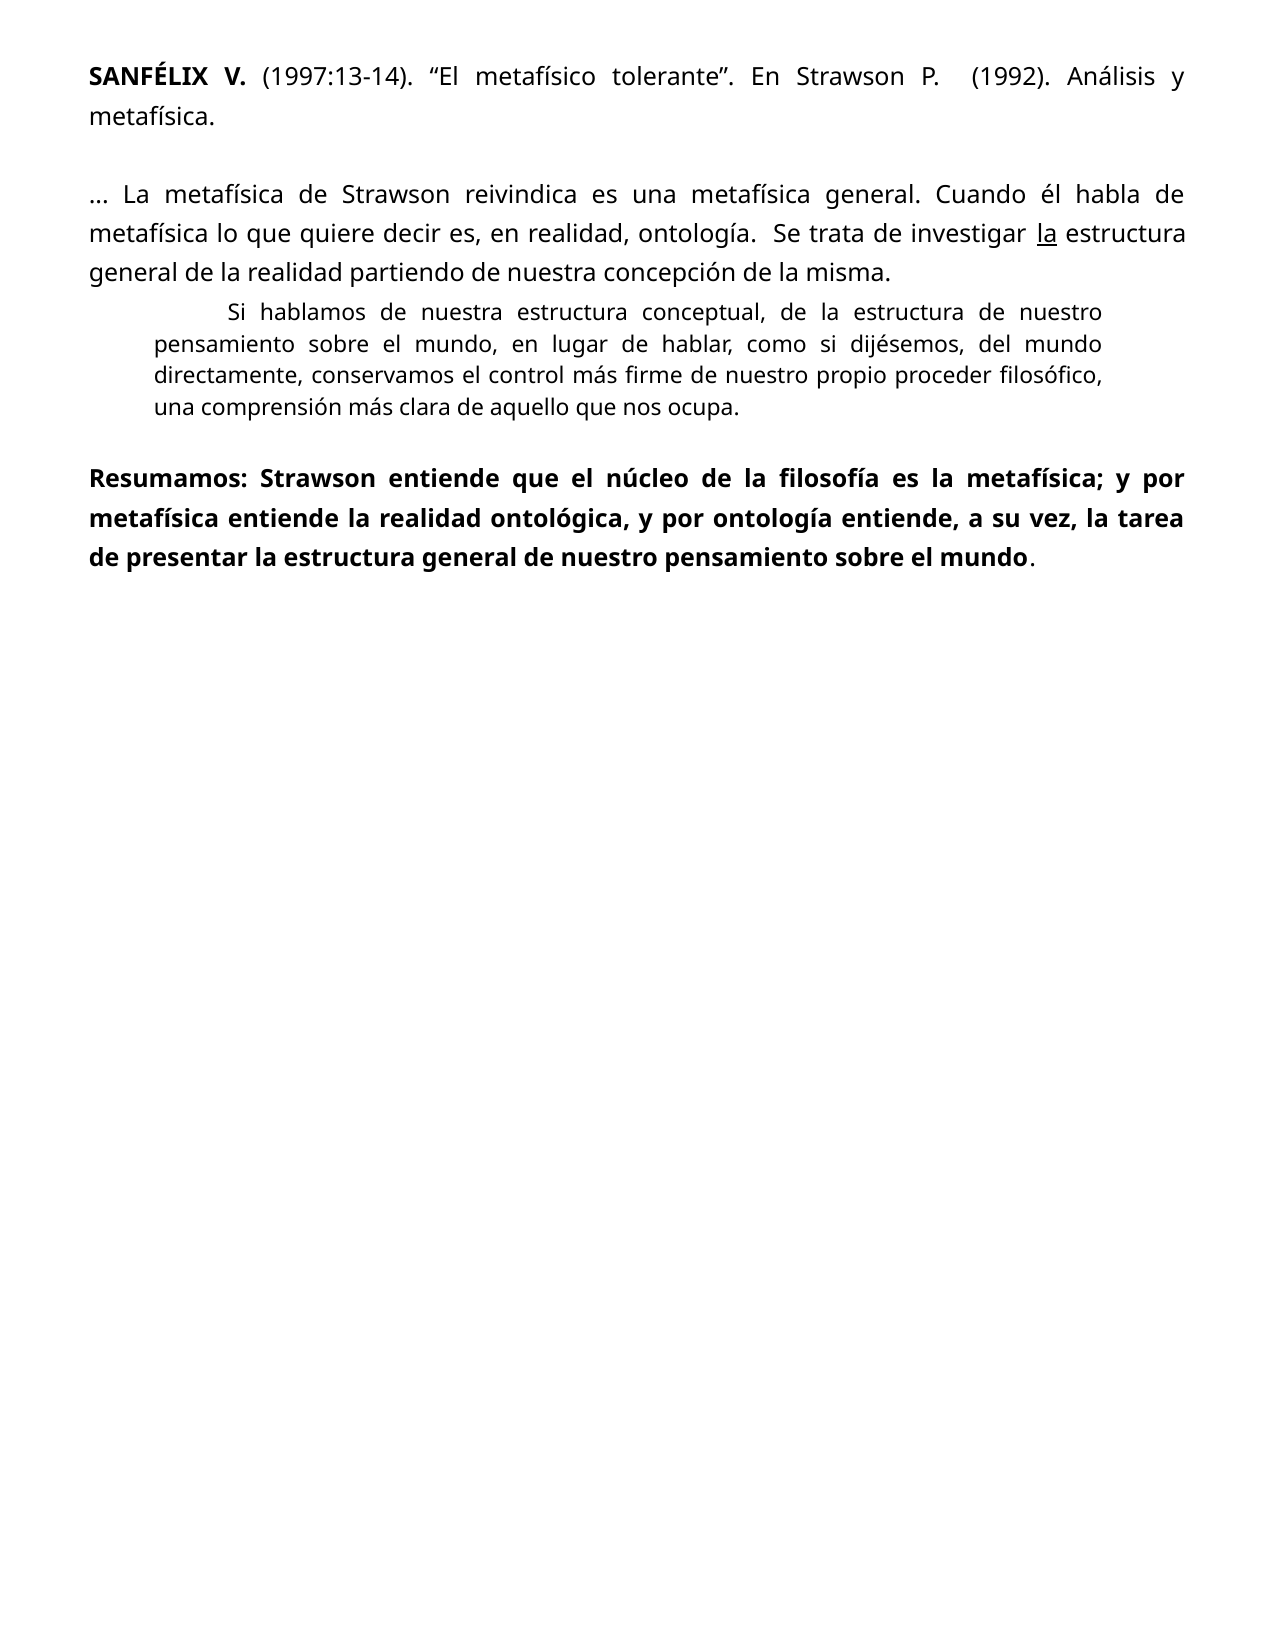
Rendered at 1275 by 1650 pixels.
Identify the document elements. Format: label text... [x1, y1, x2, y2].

text Resumamos: Strawson entiende que el núcleo de la filosofía es la metafísica; y por metafísica entiende la realidad ontológica, y por ontología entiende, a su vez, la tarea de presentar la estructura general de nuestro pensamiento sobre el mundo. [88, 461, 1186, 573]
text ... La metafísica de Strawson reivindica es una metafísica general. Cuando él habla de metafísica lo que quiere decir es, en realidad, ontología. Se trata de investigar la estructura general de la realidad partiendo de nuestra concepción de la misma. [88, 177, 1186, 289]
text SANFÉLIX V. (1997:13-14). “El metafísico tolerante”. En Strawson P. (1992). Análisis y metafísica. [88, 59, 1186, 132]
text Si hablamos de nuestra estructura conceptual, de la estructura de nuestro pensamiento sobre el mundo, en lugar de hablar, como si dijésemos, del mundo directamente, conservamos el control más firme de nuestro propio proceder filosófico, una comprensión más clara de aquello que nos ocupa. [153, 294, 1104, 422]
